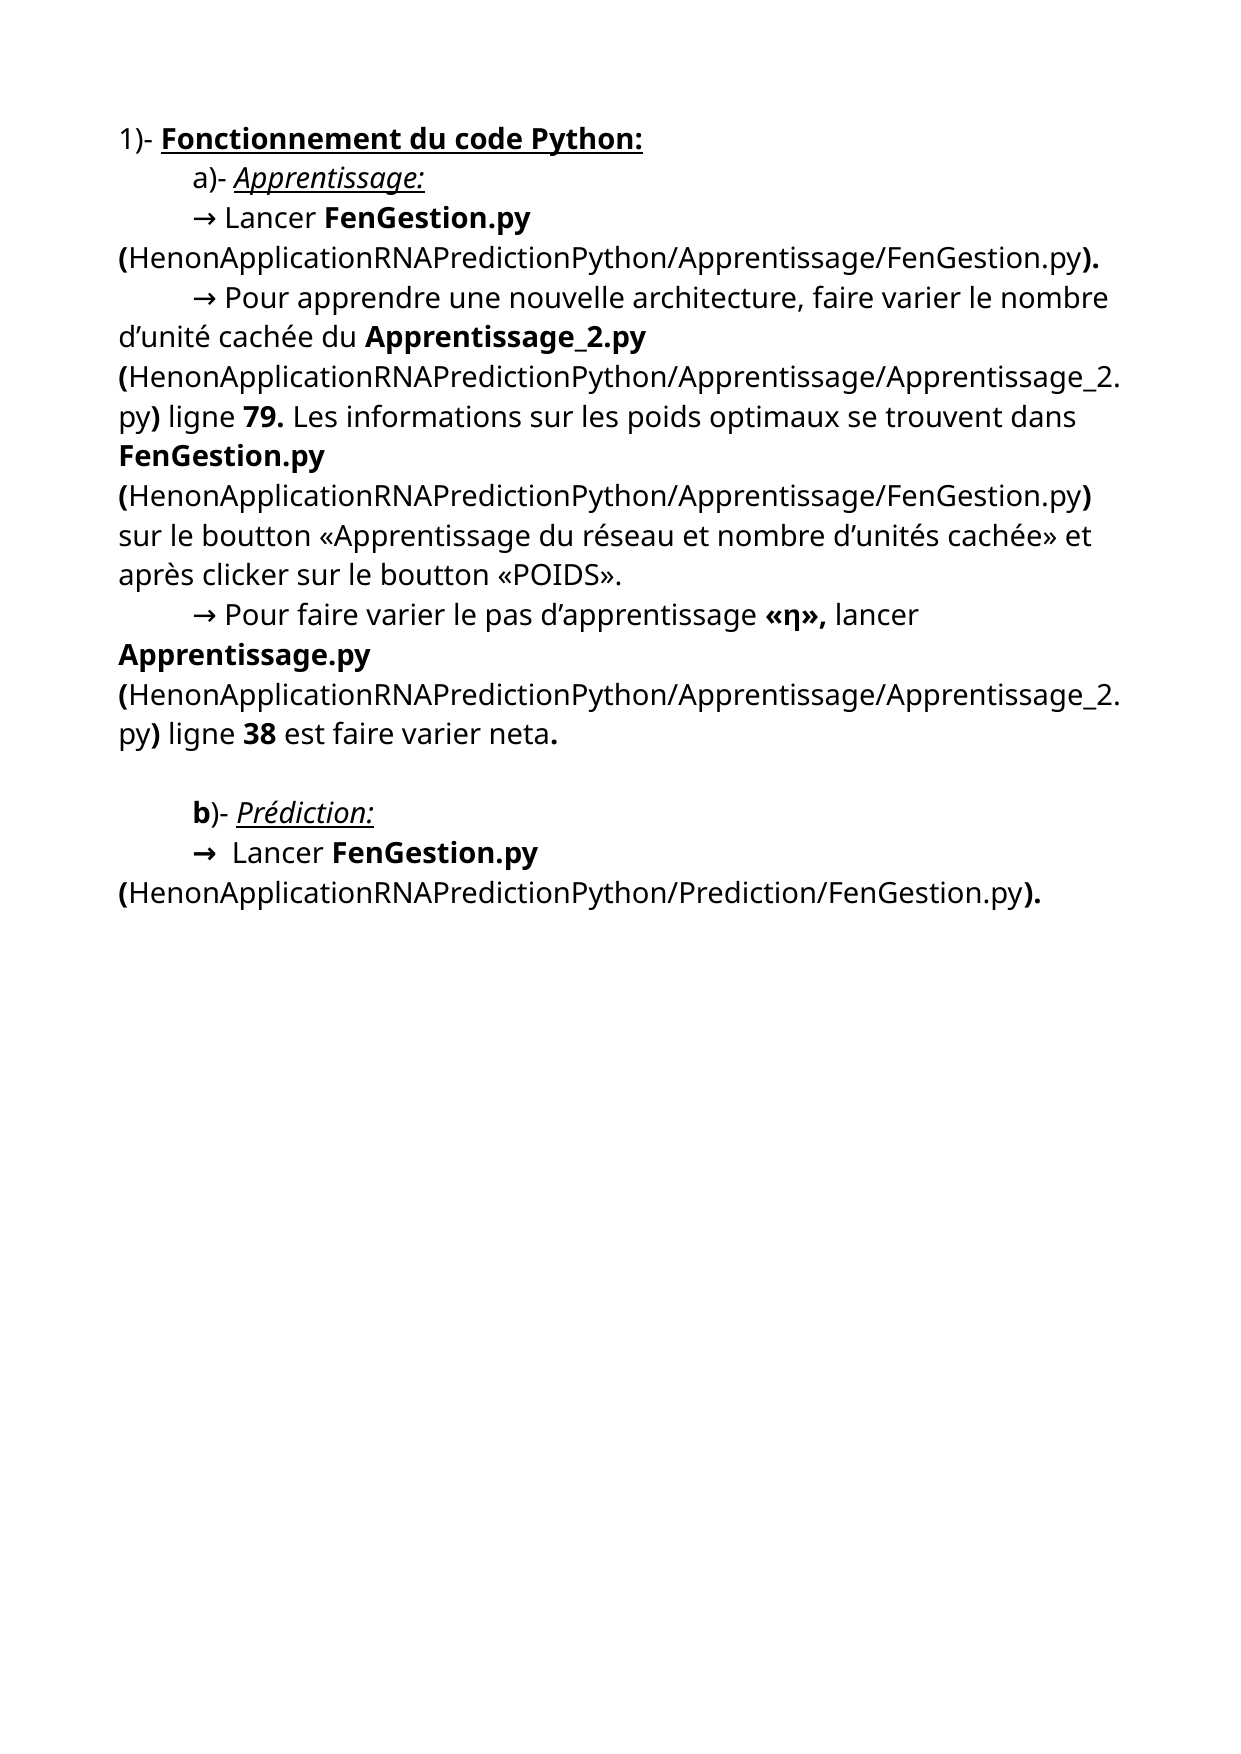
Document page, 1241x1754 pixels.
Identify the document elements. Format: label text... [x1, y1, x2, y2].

text → Pour apprendre une nouvelle architecture, faire varier le nombre d’unité cachée du Apprentissage_2.py (HenonApplicationRNAPredictionPython/Apprentissage/Apprentissage_2.py) ligne 79. Les informations sur les poids optimaux se trouvent dans FenGestion.py (HenonApplicationRNAPredictionPython/Apprentissage/FenGestion.py) sur le boutton «Apprentissage du réseau et nombre d’unités cachée» et après clicker sur le boutton «POIDS». [118, 277, 1122, 594]
text → Lancer FenGestion.py (HenonApplicationRNAPredictionPython/Prediction/FenGestion.py). [118, 832, 1122, 912]
text → Lancer FenGestion.py (HenonApplicationRNAPredictionPython/Apprentissage/FenGestion.py). [118, 197, 1122, 277]
text → Pour faire varier le pas d’apprentissage «η», lancer Apprentissage.py (HenonApplicationRNAPredictionPython/Apprentissage/Apprentissage_2.py) ligne 38 est faire varier neta. [118, 594, 1122, 753]
text a)- Apprentissage: [118, 158, 1122, 197]
text 1)- Fonctionnement du code Python: [118, 118, 1122, 158]
text b)- Prédiction: [118, 793, 1122, 832]
